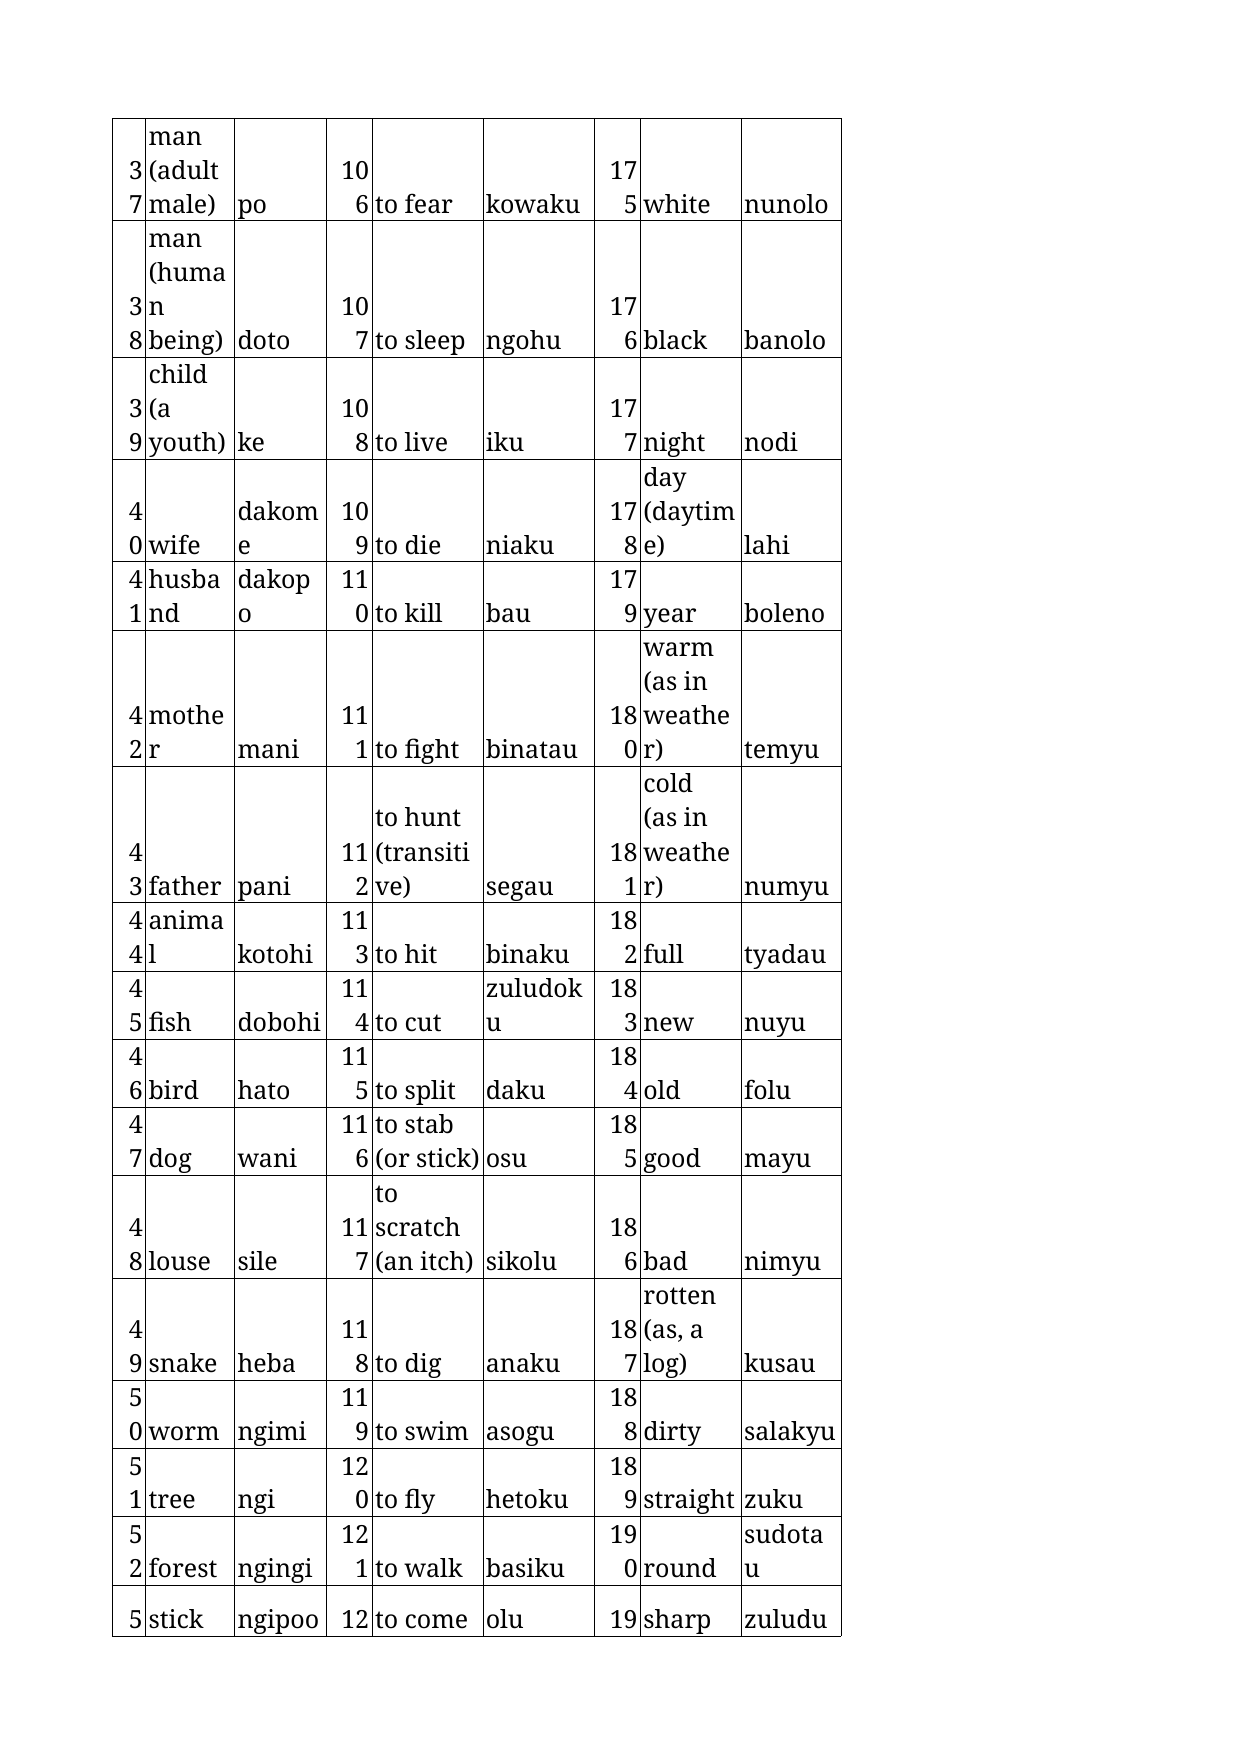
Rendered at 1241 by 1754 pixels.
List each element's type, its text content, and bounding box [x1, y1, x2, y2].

table_cell louse [146, 1176, 234, 1277]
table_cell mayu [742, 1108, 841, 1175]
table_cell fish [146, 972, 234, 1039]
table_cell 46 [113, 1040, 145, 1107]
table_cell to stab (or stick) [373, 1108, 483, 1175]
table_cell to fight [373, 631, 483, 766]
table_cell basiku [484, 1517, 594, 1584]
table_cell 45 [113, 972, 145, 1039]
table_cell 38 [113, 221, 145, 357]
table_cell osu [484, 1108, 594, 1175]
table_cell zuku [742, 1449, 841, 1516]
table_cell ke [235, 358, 326, 459]
table_cell anaku [484, 1279, 594, 1380]
table_cell new [641, 972, 741, 1039]
table_cell father [146, 767, 234, 902]
table_cell good [641, 1108, 741, 1175]
table_cell to scratch (an itch) [373, 1176, 483, 1277]
table_cell 5 [113, 1586, 145, 1636]
table_cell 180 [595, 631, 640, 766]
table_cell dobohi [235, 972, 326, 1039]
table_cell bird [146, 1040, 234, 1107]
table_cell to swim [373, 1381, 483, 1448]
table_cell kotohi [235, 903, 326, 971]
table_cell 40 [113, 460, 145, 561]
table_cell niaku [484, 460, 594, 561]
table_cell 189 [595, 1449, 640, 1516]
table_cell 50 [113, 1381, 145, 1448]
table_cell rotten (as, a log) [641, 1279, 741, 1380]
table_cell wani [235, 1108, 326, 1175]
table_cell 43 [113, 767, 145, 902]
table_cell dirty [641, 1381, 741, 1448]
table_cell 184 [595, 1040, 640, 1107]
table_cell dakome [235, 460, 326, 561]
table_cell year [641, 562, 741, 629]
table_cell 188 [595, 1381, 640, 1448]
table_cell 112 [327, 767, 372, 902]
table_cell to come [373, 1586, 483, 1636]
table_cell snake [146, 1279, 234, 1380]
table_cell 44 [113, 903, 145, 971]
table_cell to hunt (transitive) [373, 767, 483, 902]
table_cell to fly [373, 1449, 483, 1516]
table_cell to dig [373, 1279, 483, 1380]
table_cell zuludoku [484, 972, 594, 1039]
table_cell 51 [113, 1449, 145, 1516]
table_cell to die [373, 460, 483, 561]
table_cell boleno [742, 562, 841, 629]
table_cell round [641, 1517, 741, 1584]
table_cell bau [484, 562, 594, 629]
table_cell 186 [595, 1176, 640, 1277]
table_cell nunolo [742, 119, 841, 220]
table_cell 12 [327, 1586, 372, 1636]
table_cell to fear [373, 119, 483, 220]
table_cell 118 [327, 1279, 372, 1380]
table_cell sikolu [484, 1176, 594, 1277]
table_cell 52 [113, 1517, 145, 1584]
table_cell day (daytime) [641, 460, 741, 561]
table_cell 107 [327, 221, 372, 357]
table_cell pani [235, 767, 326, 902]
table_cell ngingi [235, 1517, 326, 1584]
table_cell 48 [113, 1176, 145, 1277]
table_cell segau [484, 767, 594, 902]
table_cell warm (as in weather) [641, 631, 741, 766]
table_cell to hit [373, 903, 483, 971]
table_cell tree [146, 1449, 234, 1516]
table_cell nuyu [742, 972, 841, 1039]
table_cell ngohu [484, 221, 594, 357]
table_cell 175 [595, 119, 640, 220]
table_cell salakyu [742, 1381, 841, 1448]
table_cell sudotau [742, 1517, 841, 1584]
table_cell 49 [113, 1279, 145, 1380]
table_cell 108 [327, 358, 372, 459]
table_cell temyu [742, 631, 841, 766]
table_cell banolo [742, 221, 841, 357]
table_cell tyadau [742, 903, 841, 971]
table_cell cold (as in weather) [641, 767, 741, 902]
table_cell 178 [595, 460, 640, 561]
table_cell kowaku [484, 119, 594, 220]
table_cell 190 [595, 1517, 640, 1584]
table_cell mani [235, 631, 326, 766]
table_cell dakopo [235, 562, 326, 629]
table_cell 114 [327, 972, 372, 1039]
table_cell wife [146, 460, 234, 561]
table_cell lahi [742, 460, 841, 561]
table_cell white [641, 119, 741, 220]
table_cell ngimi [235, 1381, 326, 1448]
table_cell heba [235, 1279, 326, 1380]
table_cell 41 [113, 562, 145, 629]
table_cell hato [235, 1040, 326, 1107]
table_cell daku [484, 1040, 594, 1107]
table_cell old [641, 1040, 741, 1107]
table_cell binaku [484, 903, 594, 971]
table_cell 111 [327, 631, 372, 766]
table_cell 113 [327, 903, 372, 971]
table_cell full [641, 903, 741, 971]
table_cell 179 [595, 562, 640, 629]
table_cell 121 [327, 1517, 372, 1584]
table_cell sile [235, 1176, 326, 1277]
table_cell 42 [113, 631, 145, 766]
table_cell nimyu [742, 1176, 841, 1277]
table_cell nodi [742, 358, 841, 459]
table_cell ngi [235, 1449, 326, 1516]
table_cell po [235, 119, 326, 220]
table_cell black [641, 221, 741, 357]
table_cell husband [146, 562, 234, 629]
table_cell 117 [327, 1176, 372, 1277]
table_cell child (a youth) [146, 358, 234, 459]
table_cell 181 [595, 767, 640, 902]
table_cell doto [235, 221, 326, 357]
table_cell 176 [595, 221, 640, 357]
table_cell zuludu [742, 1586, 841, 1636]
table_cell to split [373, 1040, 483, 1107]
table_cell animal [146, 903, 234, 971]
table_cell stick [146, 1586, 234, 1636]
table_cell to sleep [373, 221, 483, 357]
table_cell 37 [113, 119, 145, 220]
table_cell to kill [373, 562, 483, 629]
table_cell 182 [595, 903, 640, 971]
table_cell to cut [373, 972, 483, 1039]
table_cell asogu [484, 1381, 594, 1448]
table_cell 106 [327, 119, 372, 220]
table_cell kusau [742, 1279, 841, 1380]
table_cell olu [484, 1586, 594, 1636]
table_cell man (human being) [146, 221, 234, 357]
table_cell sharp [641, 1586, 741, 1636]
table_cell 185 [595, 1108, 640, 1175]
table_cell man (adult male) [146, 119, 234, 220]
table_cell iku [484, 358, 594, 459]
table_cell worm [146, 1381, 234, 1448]
table_cell dog [146, 1108, 234, 1175]
table_cell bad [641, 1176, 741, 1277]
table_cell 183 [595, 972, 640, 1039]
table_cell 110 [327, 562, 372, 629]
table_cell mother [146, 631, 234, 766]
table_cell 109 [327, 460, 372, 561]
table_cell straight [641, 1449, 741, 1516]
table_cell night [641, 358, 741, 459]
table_cell forest [146, 1517, 234, 1584]
table_cell ngipoo [235, 1586, 326, 1636]
table_cell 177 [595, 358, 640, 459]
table_cell hetoku [484, 1449, 594, 1516]
table_cell 19 [595, 1586, 640, 1636]
table_cell 116 [327, 1108, 372, 1175]
table_cell 187 [595, 1279, 640, 1380]
table_cell numyu [742, 767, 841, 902]
table_cell 39 [113, 358, 145, 459]
table_cell to walk [373, 1517, 483, 1584]
table_cell 47 [113, 1108, 145, 1175]
table_cell 120 [327, 1449, 372, 1516]
table_cell 115 [327, 1040, 372, 1107]
table_cell folu [742, 1040, 841, 1107]
table_cell to live [373, 358, 483, 459]
table_cell binatau [484, 631, 594, 766]
table_cell 119 [327, 1381, 372, 1448]
